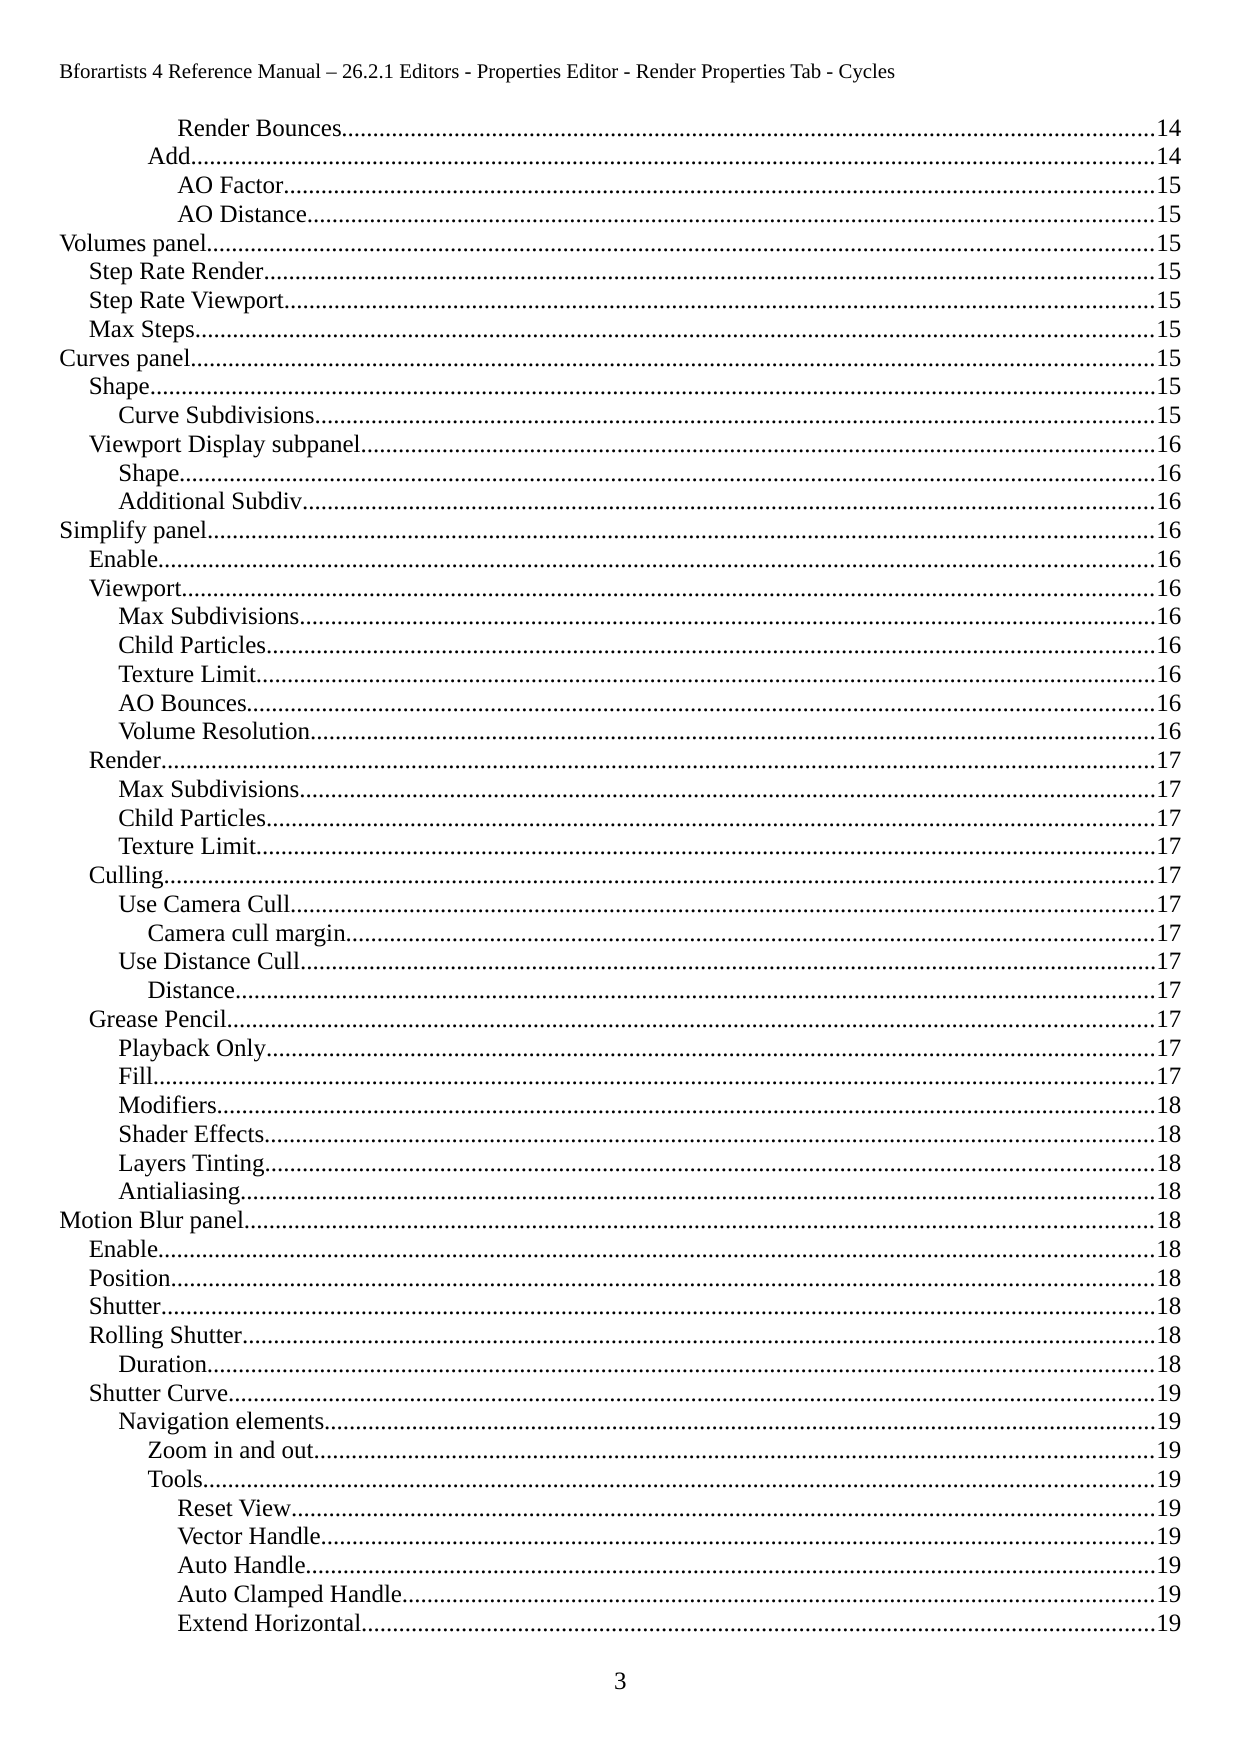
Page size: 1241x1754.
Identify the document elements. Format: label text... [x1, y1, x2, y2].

text Volume Resolution 16 [118, 716, 1181, 745]
text Playback Only 17 [118, 1033, 1181, 1061]
text Viewport Display subpanel 16 [88, 429, 1181, 458]
text Use Camera Cull 17 [118, 889, 1181, 918]
text Max Steps 15 [88, 314, 1181, 343]
text Auto Clamped Handle 19 [177, 1579, 1181, 1608]
text Zoom in and out 19 [147, 1435, 1181, 1464]
text AO Factor 15 [177, 170, 1181, 199]
text Texture Limit 17 [118, 831, 1181, 860]
text Auto Handle 19 [177, 1550, 1181, 1579]
text Step Rate Render 15 [88, 256, 1181, 285]
text Position 18 [88, 1263, 1181, 1291]
text Antialiasing 18 [118, 1176, 1181, 1205]
text Grease Pencil 17 [88, 1004, 1181, 1033]
text Distance 17 [147, 975, 1181, 1004]
text Modifiers 18 [118, 1090, 1181, 1119]
text Duration 18 [118, 1349, 1181, 1378]
text Texture Limit 16 [118, 659, 1181, 688]
text Tools 19 [147, 1464, 1181, 1493]
text Enable 18 [88, 1234, 1181, 1263]
text Render 17 [88, 745, 1181, 774]
text Shape 16 [118, 458, 1181, 486]
text AO Bounces 16 [118, 688, 1181, 716]
text Camera cull margin 17 [147, 918, 1181, 946]
text AO Distance 15 [177, 199, 1181, 228]
text Shader Effects 18 [118, 1119, 1181, 1148]
text Additional Subdiv 16 [118, 486, 1181, 515]
text Child Particles 16 [118, 630, 1181, 659]
text Viewport 16 [88, 573, 1181, 601]
text Shutter Curve 19 [88, 1378, 1181, 1406]
text Step Rate Viewport 15 [88, 285, 1181, 314]
text Volumes panel 15 [59, 228, 1181, 256]
text Layers Tinting 18 [118, 1148, 1181, 1176]
text Reset View 19 [177, 1493, 1181, 1521]
text Add 14 [147, 141, 1181, 170]
text Vector Handle 19 [177, 1521, 1181, 1550]
text Motion Blur panel 18 [59, 1205, 1181, 1234]
text Shape 15 [88, 371, 1181, 400]
text Use Distance Cull 17 [118, 946, 1181, 975]
text Fill 17 [118, 1061, 1181, 1090]
text Max Subdivisions 17 [118, 774, 1181, 803]
text Render Bounces 14 [177, 113, 1181, 141]
text Navigation elements 19 [118, 1406, 1181, 1435]
text Curves panel 15 [59, 343, 1181, 371]
text Shutter 18 [88, 1291, 1181, 1320]
text Rolling Shutter 18 [88, 1320, 1181, 1349]
text Curve Subdivisions 15 [118, 400, 1181, 429]
text Max Subdivisions 16 [118, 601, 1181, 630]
text Culling 17 [88, 860, 1181, 889]
text Child Particles 17 [118, 803, 1181, 831]
text Enable 16 [88, 544, 1181, 573]
text Simplify panel 16 [59, 515, 1181, 544]
text Extend Horizontal 19 [177, 1608, 1181, 1636]
